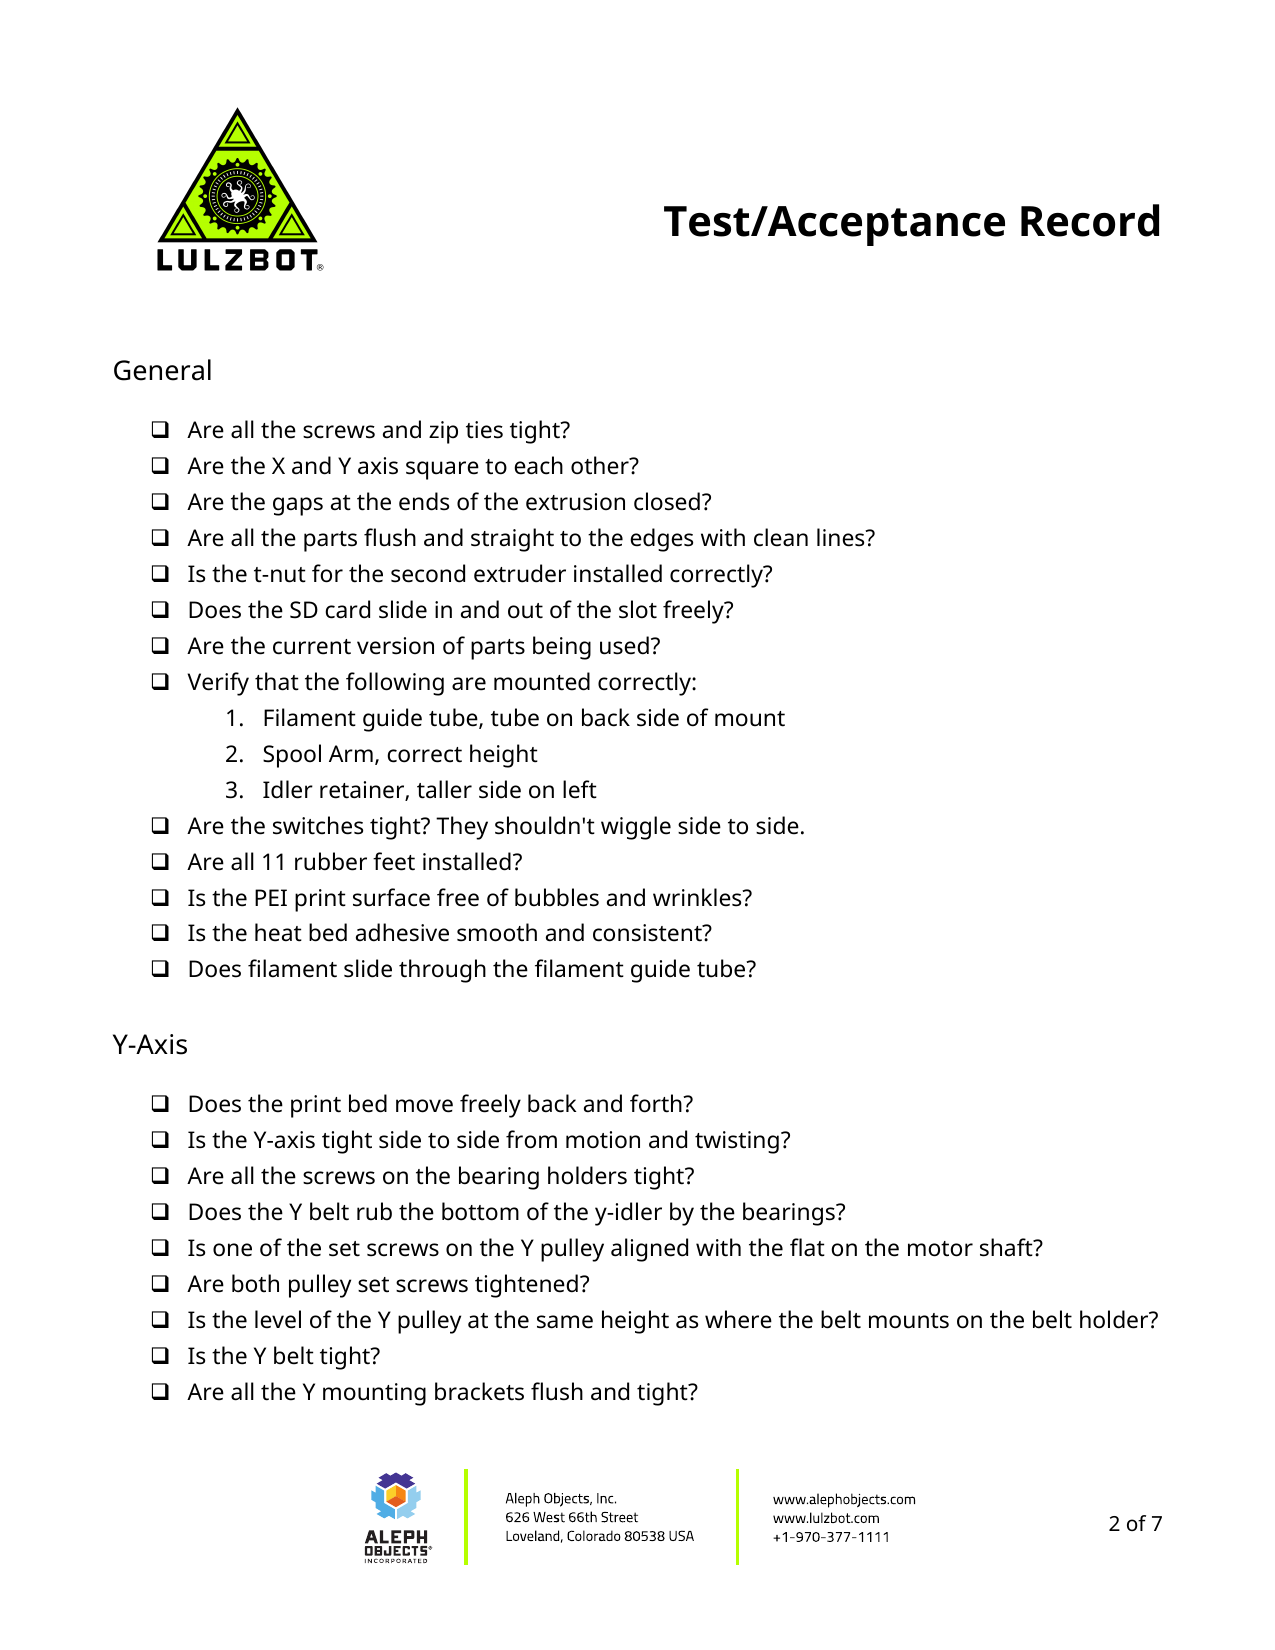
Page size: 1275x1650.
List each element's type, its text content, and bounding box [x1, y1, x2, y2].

list Are all 11 rubber feet installed? [150, 846, 1162, 877]
list Is the Y-axis tight side to side from motion and twisting? [150, 1124, 1162, 1156]
list Does the print bed move freely back and forth? [150, 1088, 1162, 1120]
list Is the level of the Y pulley at the same height as where the belt mounts on the belt holder? [150, 1304, 1162, 1335]
text General [112, 351, 1162, 388]
list Does the SD card slide in and out of the slot freely? [150, 594, 1162, 625]
list Are all the Y mounting brackets flush and tight? [150, 1376, 1162, 1407]
list Are both pulley set screws tightened? [150, 1268, 1162, 1299]
list Does the Y belt rub the bottom of the y-idler by the bearings? [150, 1196, 1162, 1227]
list Does filament slide through the filament guide tube? [150, 953, 1162, 984]
list Is the heat bed adhesive smooth and consistent? [150, 917, 1162, 949]
list Are all the screws and zip ties tight? [150, 414, 1162, 446]
text Y-Axis [112, 1025, 1162, 1062]
picture [146, 96, 335, 286]
list Are the switches tight? They shouldn't wiggle side to side. [150, 809, 1162, 841]
list Is one of the set screws on the Y pulley aligned with the flat on the motor shaft? [150, 1232, 1162, 1263]
list Filament guide tube, tube on back side of mount [225, 702, 1162, 733]
list Spool Arm, correct height [225, 738, 1162, 769]
list Is the t-nut for the second extruder installed correctly? [150, 558, 1162, 589]
list Are the X and Y axis square to each other? [150, 450, 1162, 481]
list Verify that the following are mounted correctly: [150, 666, 1162, 697]
list Are all the parts flush and straight to the edges with clean lines? [150, 522, 1162, 553]
list Are all the screws on the bearing holders tight? [150, 1160, 1162, 1192]
list Idler retainer, taller side on left [225, 774, 1162, 805]
list Is the PEI print surface free of bubbles and wrinkles? [150, 881, 1162, 913]
list Are the gaps at the ends of the extrusion closed? [150, 486, 1162, 517]
list Are the current version of parts being used? [150, 630, 1162, 661]
list Is the Y belt tight? [150, 1340, 1162, 1371]
